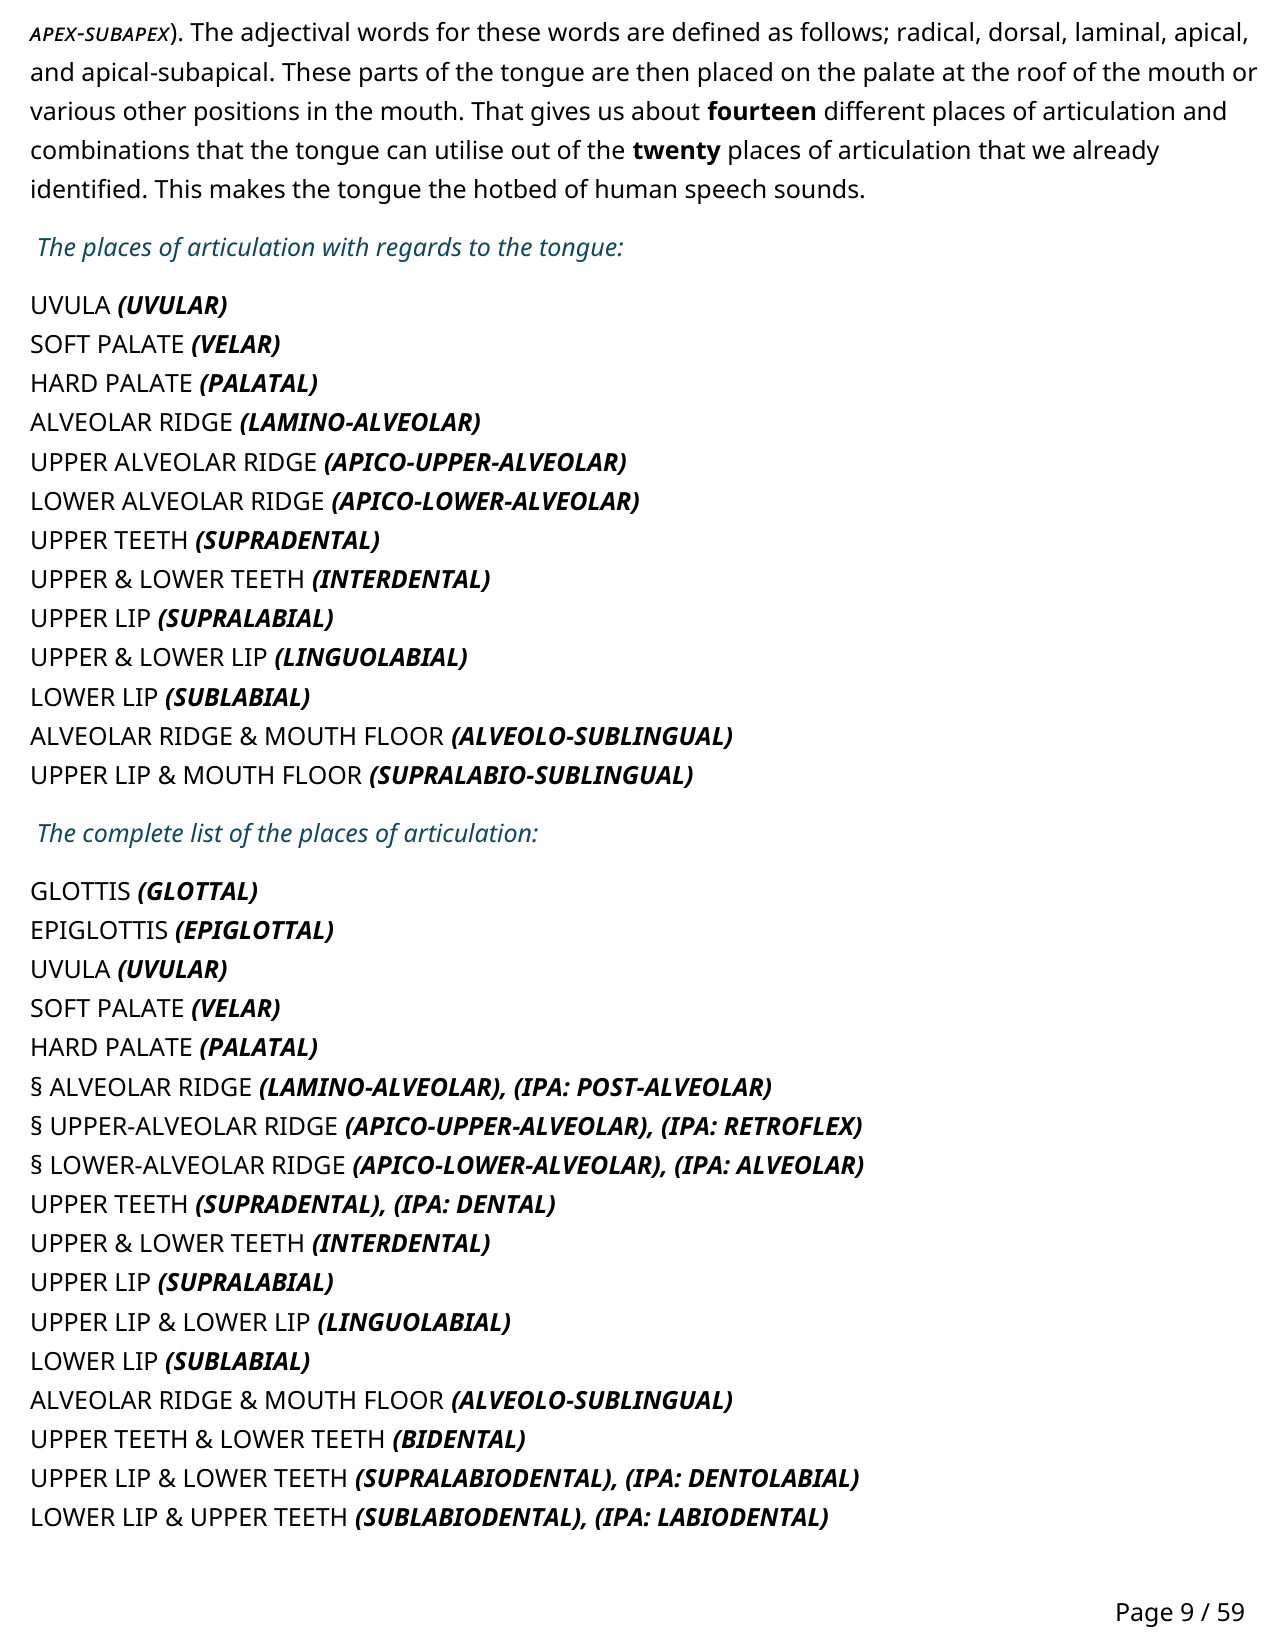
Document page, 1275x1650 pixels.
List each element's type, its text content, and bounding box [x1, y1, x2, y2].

text UVULA (UVULAR) SOFT PALATE (VELAR) HARD PALATE (PALATAL) ALVEOLAR RIDGE (LAMINO‑ALVEOLAR) UPPER ALVEOLAR RIDGE (APICO‑UPPER‑ALVEOLAR) LOWER ALVEOLAR RIDGE (APICO‑LOWER‑ALVEOLAR) UPPER TEETH (SUPRADENTAL) UPPER & LOWER TEETH (INTERDENTAL) UPPER LIP (SUPRALABIAL) UPPER & LOWER LIP (LINGUOLABIAL) LOWER LIP (SUBLABIAL) ALVEOLAR RIDGE & MOUTH FLOOR (ALVEOLO‑SUBLINGUAL) UPPER LIP & MOUTH FLOOR (SUPRALABIO‑SUBLINGUAL) [30, 287, 1260, 792]
subtitle The places of articulation with regards to the tongue: [30, 229, 1260, 264]
subtitle The complete list of the places of articulation: [30, 815, 1260, 849]
text ᴀᴘᴇx‑ꜱᴜʙᴀᴘᴇx). The adjectival words for these words are defined as follows; radical, dorsal, laminal, apical, and apical‑subapical. These parts of the tongue are then placed on the palate at the roof of the mouth or various other positions in the mouth. That gives us about fourteen different places of articulation and combinations that the tongue can utilise out of the twenty places of articulation that we already identified. This makes the tongue the hotbed of human speech sounds. [30, 15, 1260, 206]
text GLOTTIS (GLOTTAL) EPIGLOTTIS (EPIGLOTTAL) UVULA (UVULAR) SOFT PALATE (VELAR) HARD PALATE (PALATAL) § ALVEOLAR RIDGE (LAMINO‑ALVEOLAR), (IPA: POST‑ALVEOLAR) § UPPER-ALVEOLAR RIDGE (APICO‑UPPER‑ALVEOLAR), (IPA: RETROFLEX) § LOWER-ALVEOLAR RIDGE (APICO‑LOWER‑ALVEOLAR), (IPA: ALVEOLAR) UPPER TEETH (SUPRADENTAL), (IPA: DENTAL) UPPER & LOWER TEETH (INTERDENTAL) UPPER LIP (SUPRALABIAL) UPPER LIP & LOWER LIP (LINGUOLABIAL) LOWER LIP (SUBLABIAL) ALVEOLAR RIDGE & MOUTH FLOOR (ALVEOLO‑SUBLINGUAL) UPPER TEETH & LOWER TEETH (BIDENTAL) UPPER LIP & LOWER TEETH (SUPRALABIODENTAL), (IPA: DENTOLABIAL) LOWER LIP & UPPER TEETH (SUBLABIODENTAL), (IPA: LABIODENTAL) [30, 873, 1260, 1534]
